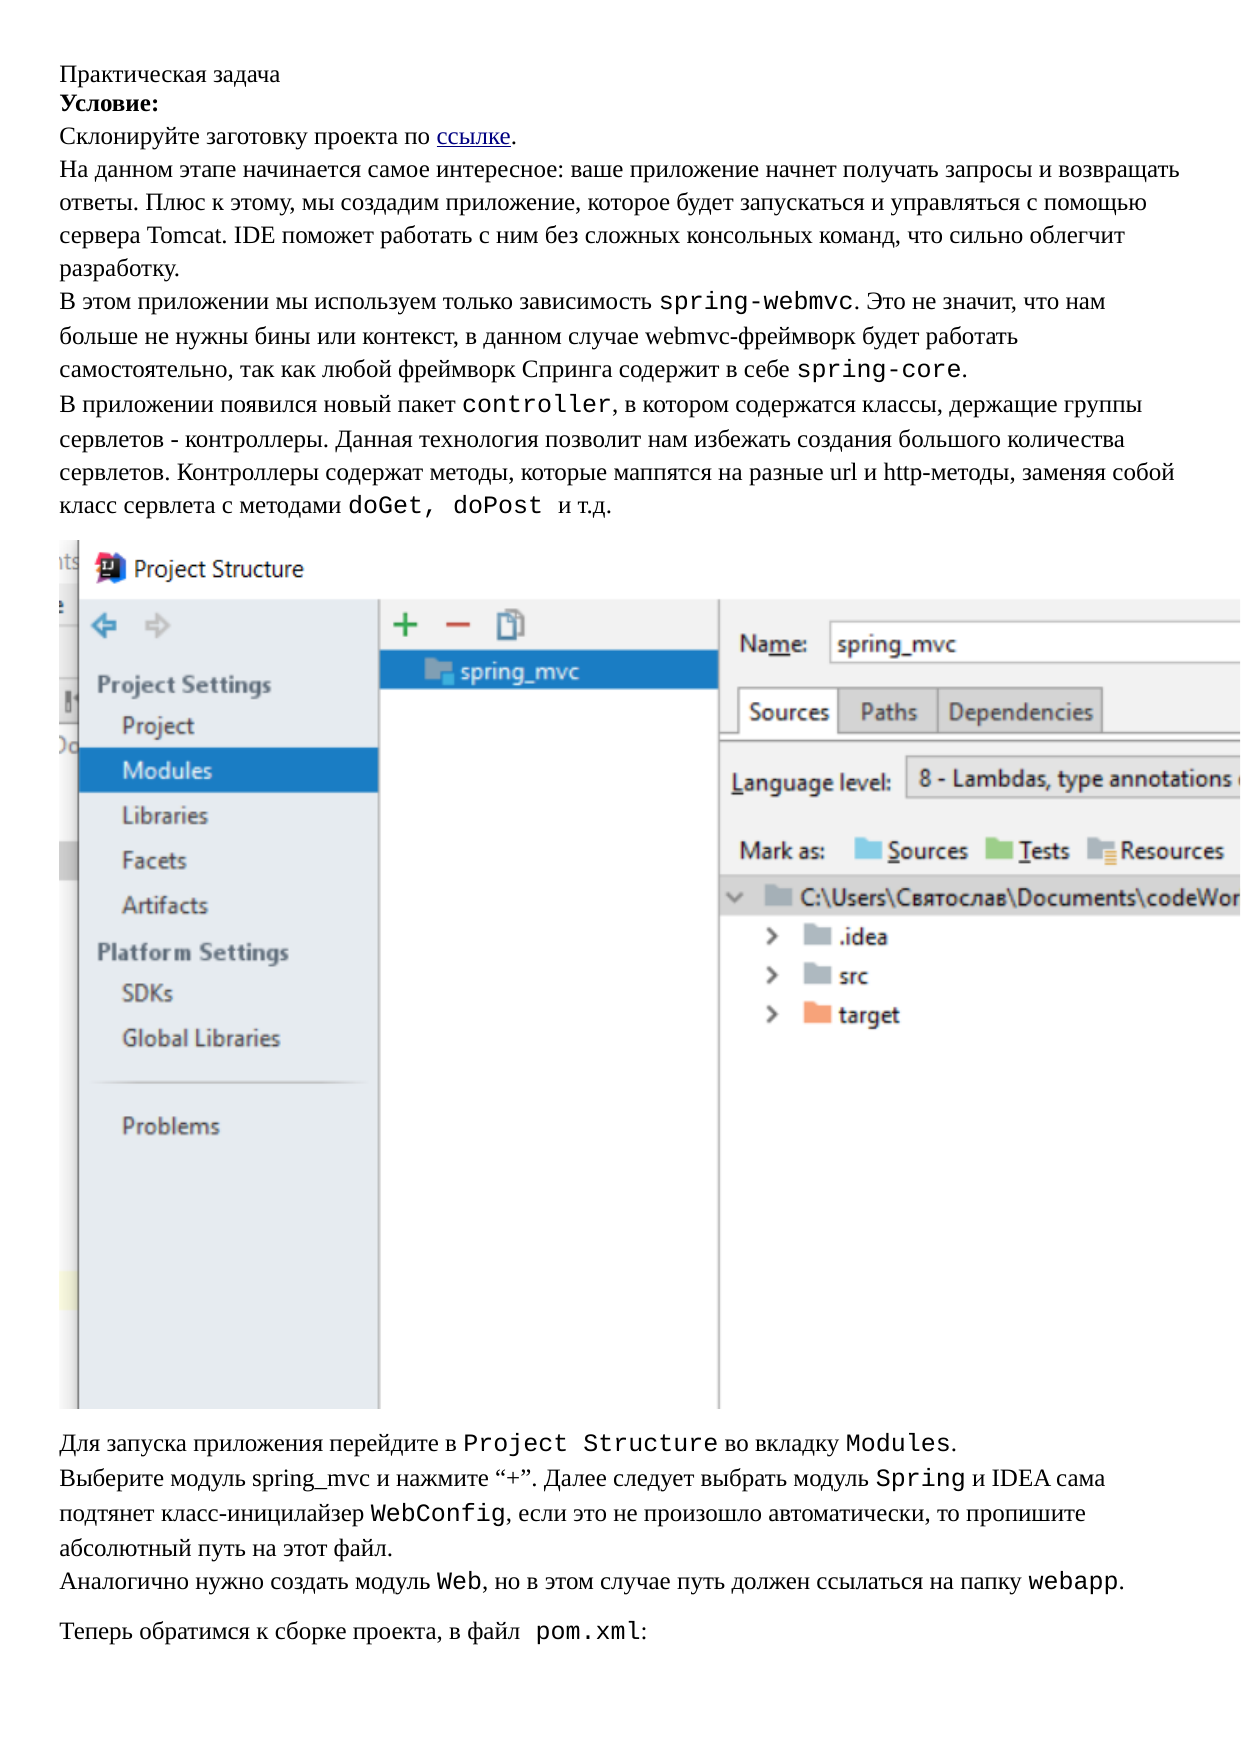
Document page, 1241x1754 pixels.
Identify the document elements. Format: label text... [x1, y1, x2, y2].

picture [59, 540, 1241, 1409]
text Теперь обратимся к сборке проекта, в файл pom.xml: [59, 1616, 1181, 1647]
text Условие: Склонируйте заготовку проекта по ссылке. На данном этапе начинается самое интересное: ваше приложение начнет получать запросы и возвращать ответы. Плюс к этому, мы создадим приложение, которое будет запускаться и управляться с помощью сервера Tomcat. IDE поможет работать с ним без сложных консольных команд, что сильно облегчит разработку. В этом приложении мы используем только зависимость spring-webmvc. Это не значит, что нам больше не нужны бины или контекст, в данном случае webmvc-фреймворк будет работать самостоятельно, так как любой фреймворк Спринга содержит в себе spring-core. В приложении появился новый пакет controller, в котором содержатся классы, держащие группы сервлетов - контроллеры. Данная технология позволит нам избежать создания большого количества сервлетов. Контроллеры содержат методы, которые маппятся на разные url и http-методы, заменяя собой класс сервлета с методами doGet, doPost и т.д. [59, 88, 1181, 521]
text Для запуска приложения перейдите в Project Structure во вкладку Modules. Выберите модуль spring_mvc и нажмите “+”. Далее следует выбрать модуль Spring и IDEA сама подтянет класс-иницилайзер WebConfig, если это не произошло автоматически, то пропишите абсолютный путь на этот файл. Аналогично нужно создать модуль Web, но в этом случае путь должен ссылаться на папку webapp. [59, 1428, 1181, 1597]
text Практическая задача [59, 59, 1181, 88]
